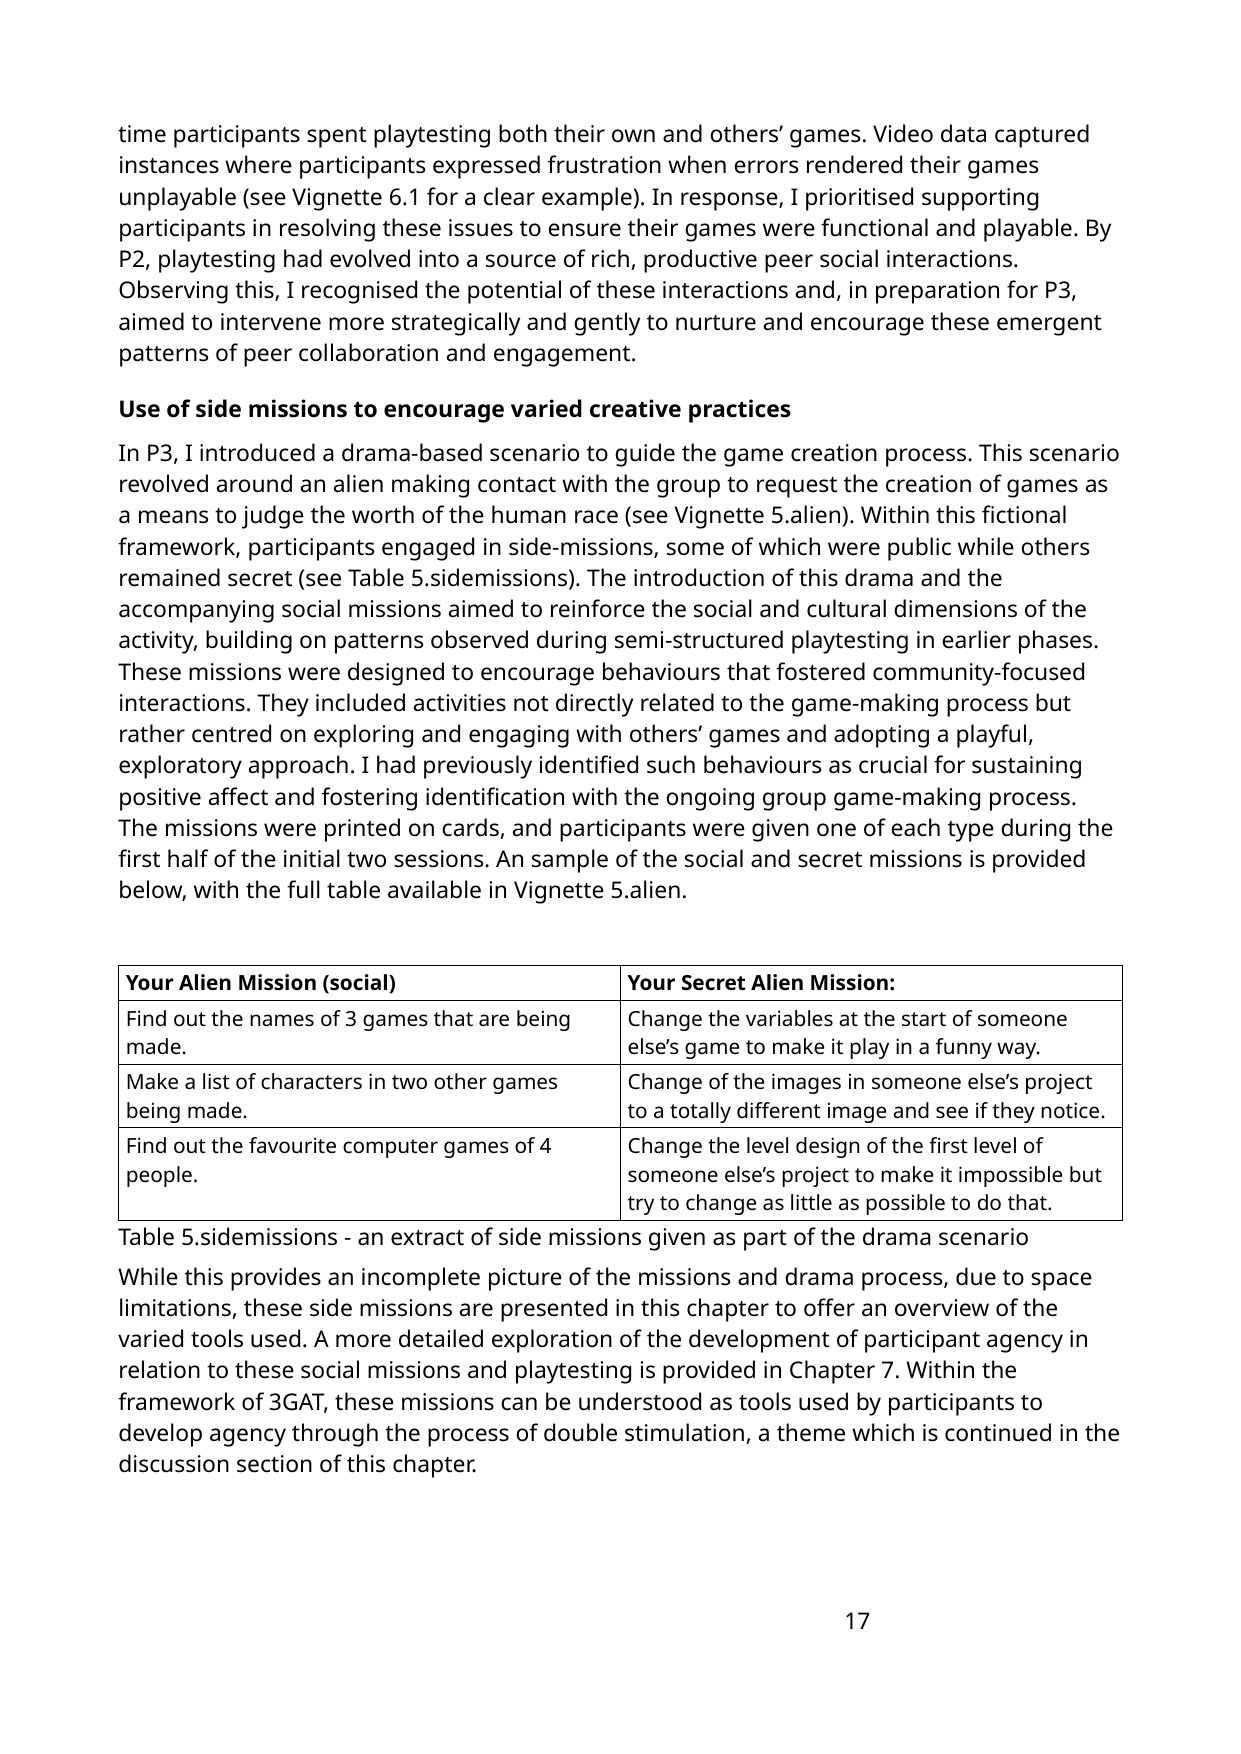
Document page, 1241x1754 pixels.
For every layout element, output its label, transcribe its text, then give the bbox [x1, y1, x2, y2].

text Table 5.sidemissions - an extract of side missions given as part of the drama scenario [118, 1221, 1122, 1252]
table_cell Change of the images in someone else’s project to a totally different image and see if they notice. [621, 1065, 1122, 1127]
table_cell Find out the names of 3 games that are being made. [119, 1001, 620, 1063]
table_cell Find out the favourite computer games of 4 people. [119, 1128, 620, 1219]
table_cell Make a list of characters in two other games being made. [119, 1065, 620, 1127]
table_header Your Secret Alien Mission: [621, 966, 1122, 1000]
table_header Your Alien Mission (social) [119, 966, 620, 1000]
table_cell Change the variables at the start of someone else’s game to make it play in a funny way. [621, 1001, 1122, 1063]
text While this provides an incomplete picture of the missions and drama process, due to space limitations, these side missions are presented in this chapter to offer an overview of the varied tools used. A more detailed exploration of the development of participant agency in relation to these social missions and playtesting is provided in Chapter 7. Within the framework of 3GAT, these missions can be understood as tools used by participants to develop agency through the process of double stimulation, a theme which is continued in the discussion section of this chapter. [118, 1261, 1122, 1479]
table_cell Change the level design of the first level of someone else’s project to make it impossible but try to change as little as possible to do that. [621, 1128, 1122, 1219]
subtitle Use of side missions to encourage varied creative practices [118, 393, 1122, 424]
text time participants spent playtesting both their own and others’ games. Video data captured instances where participants expressed frustration when errors rendered their games unplayable (see Vignette 6.1 for a clear example). In response, I prioritised supporting participants in resolving these issues to ensure their games were functional and playable. By P2, playtesting had evolved into a source of rich, productive peer social interactions. Observing this, I recognised the potential of these interactions and, in preparation for P3, aimed to intervene more strategically and gently to nurture and encourage these emergent patterns of peer collaboration and engagement. [118, 118, 1122, 368]
text In P3, I introduced a drama-based scenario to guide the game creation process. This scenario revolved around an alien making contact with the group to request the creation of games as a means to judge the worth of the human race (see Vignette 5.alien). Within this fictional framework, participants engaged in side-missions, some of which were public while others remained secret (see Table 5.sidemissions). The introduction of this drama and the accompanying social missions aimed to reinforce the social and cultural dimensions of the activity, building on patterns observed during semi-structured playtesting in earlier phases. These missions were designed to encourage behaviours that fostered community-focused interactions. They included activities not directly related to the game-making process but rather centred on exploring and engaging with others’ games and adopting a playful, exploratory approach. I had previously identified such behaviours as crucial for sustaining positive affect and fostering identification with the ongoing group game-making process. The missions were printed on cards, and participants were given one of each type during the first half of the initial two sessions. An sample of the social and secret missions is provided below, with the full table available in Vignette 5.alien. [118, 437, 1122, 906]
